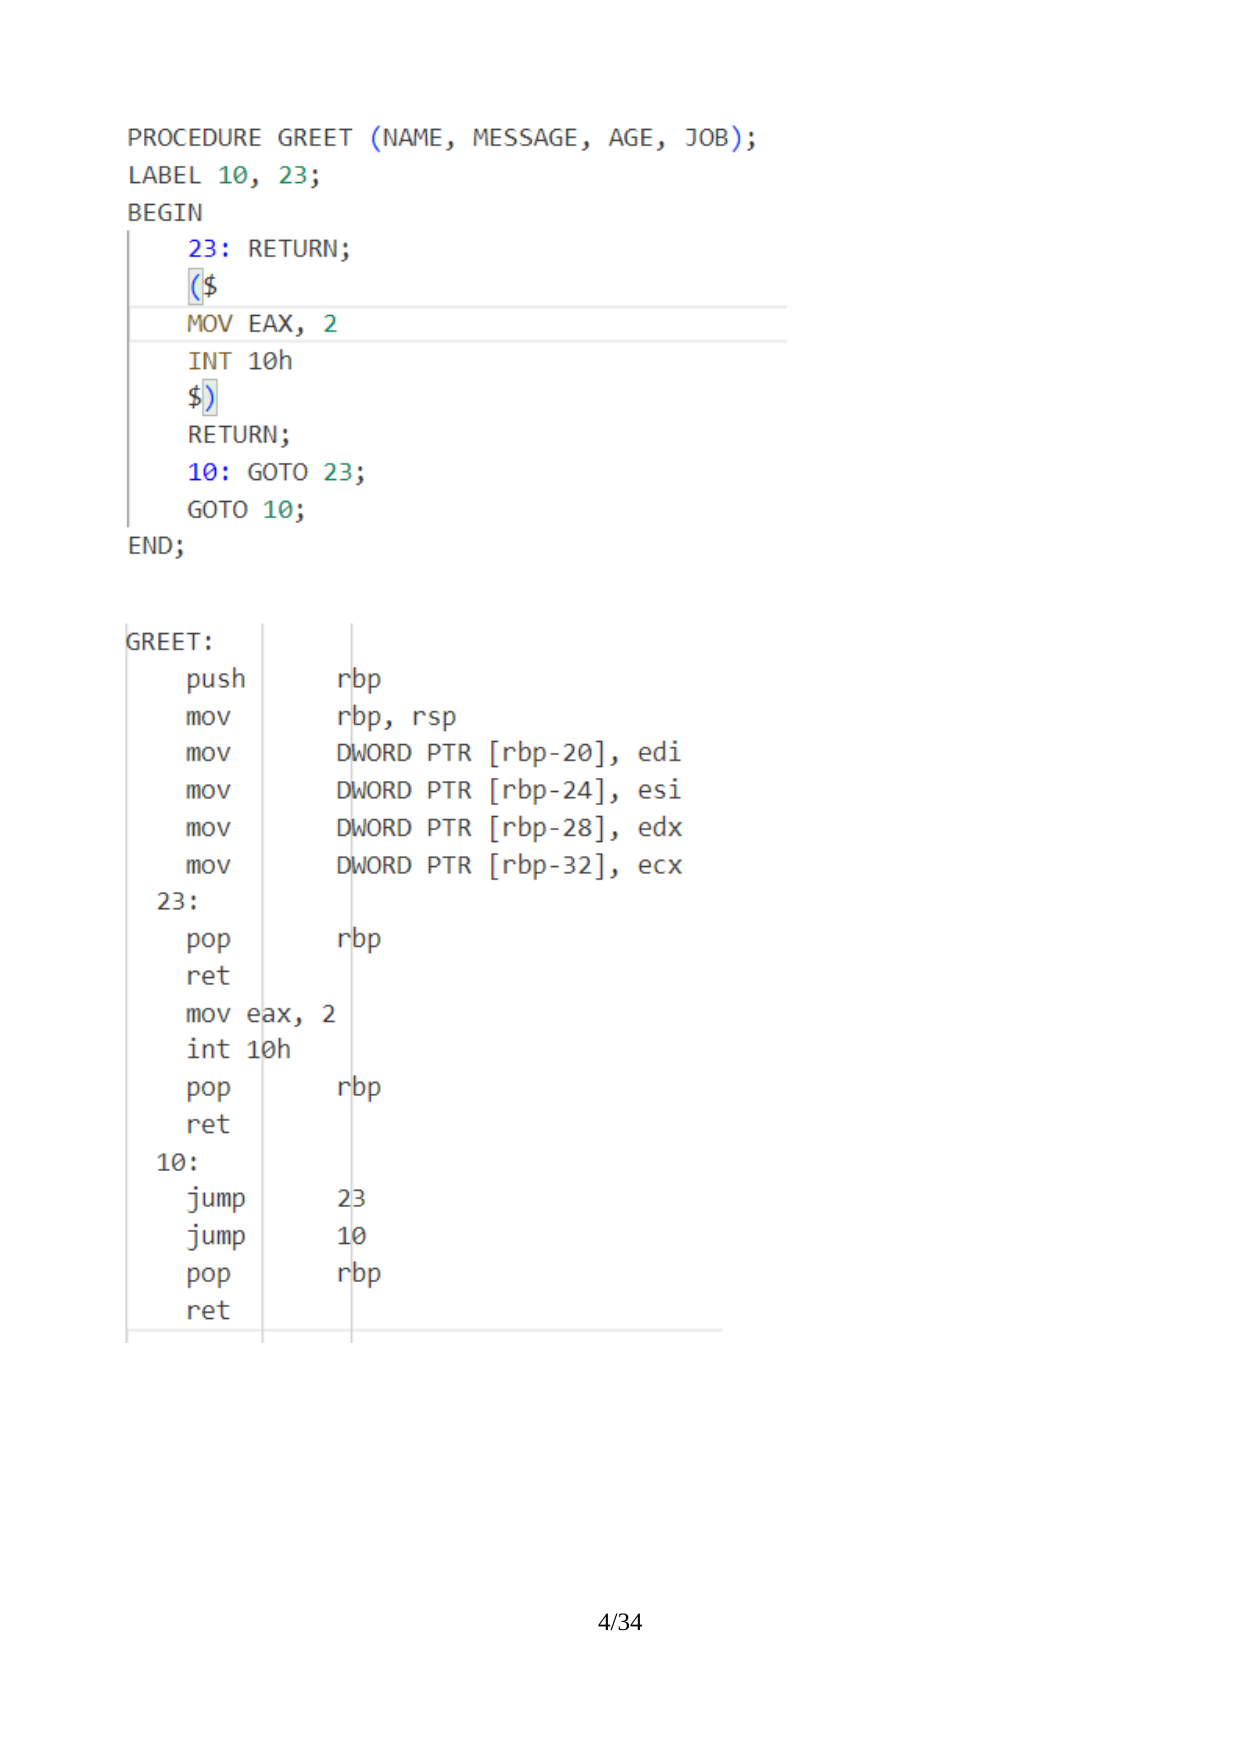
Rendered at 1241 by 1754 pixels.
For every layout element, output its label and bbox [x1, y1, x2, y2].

picture [118, 118, 787, 576]
picture [118, 619, 723, 1343]
